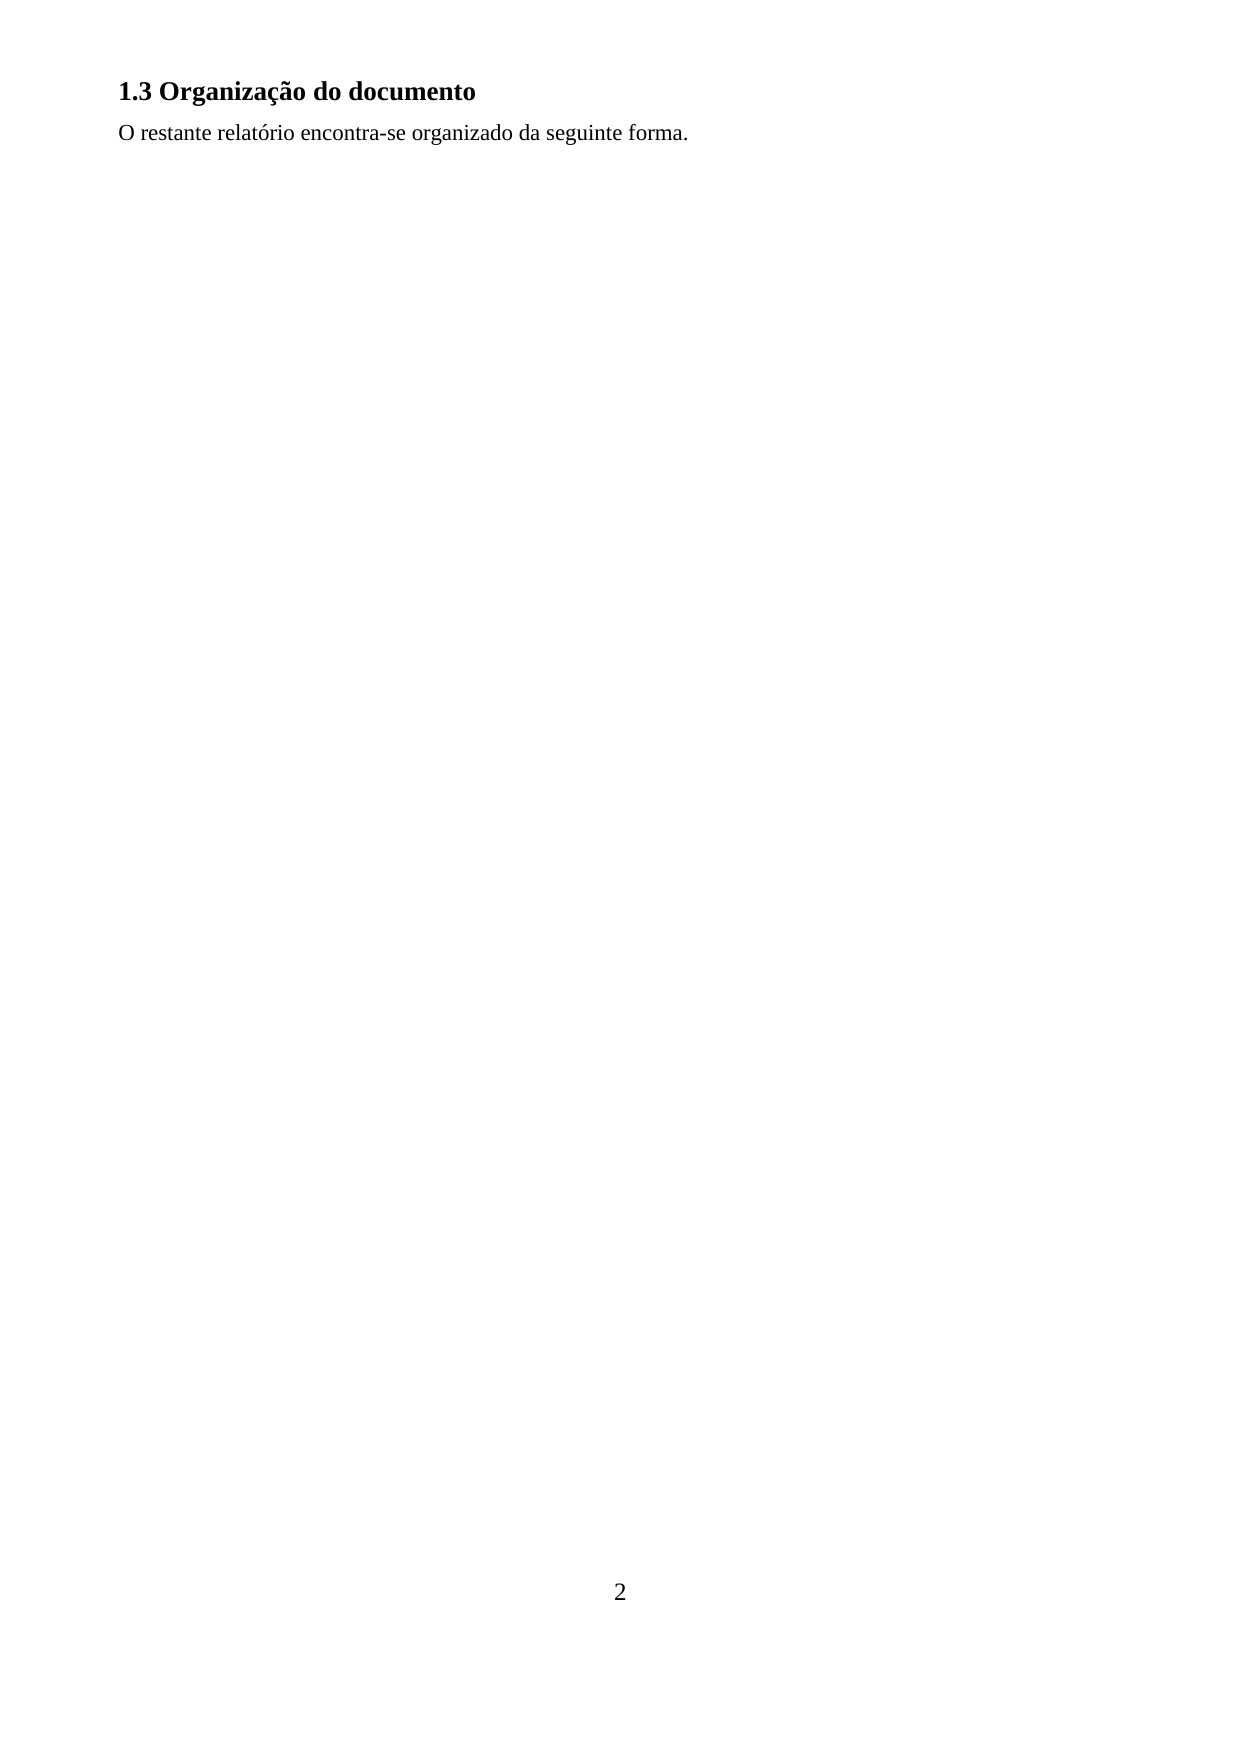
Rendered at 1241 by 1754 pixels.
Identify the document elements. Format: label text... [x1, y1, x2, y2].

text O restante relatório encontra-se organizado da seguinte forma. [118, 119, 1122, 145]
subtitle 1.3 Organização do documento [118, 75, 1122, 106]
